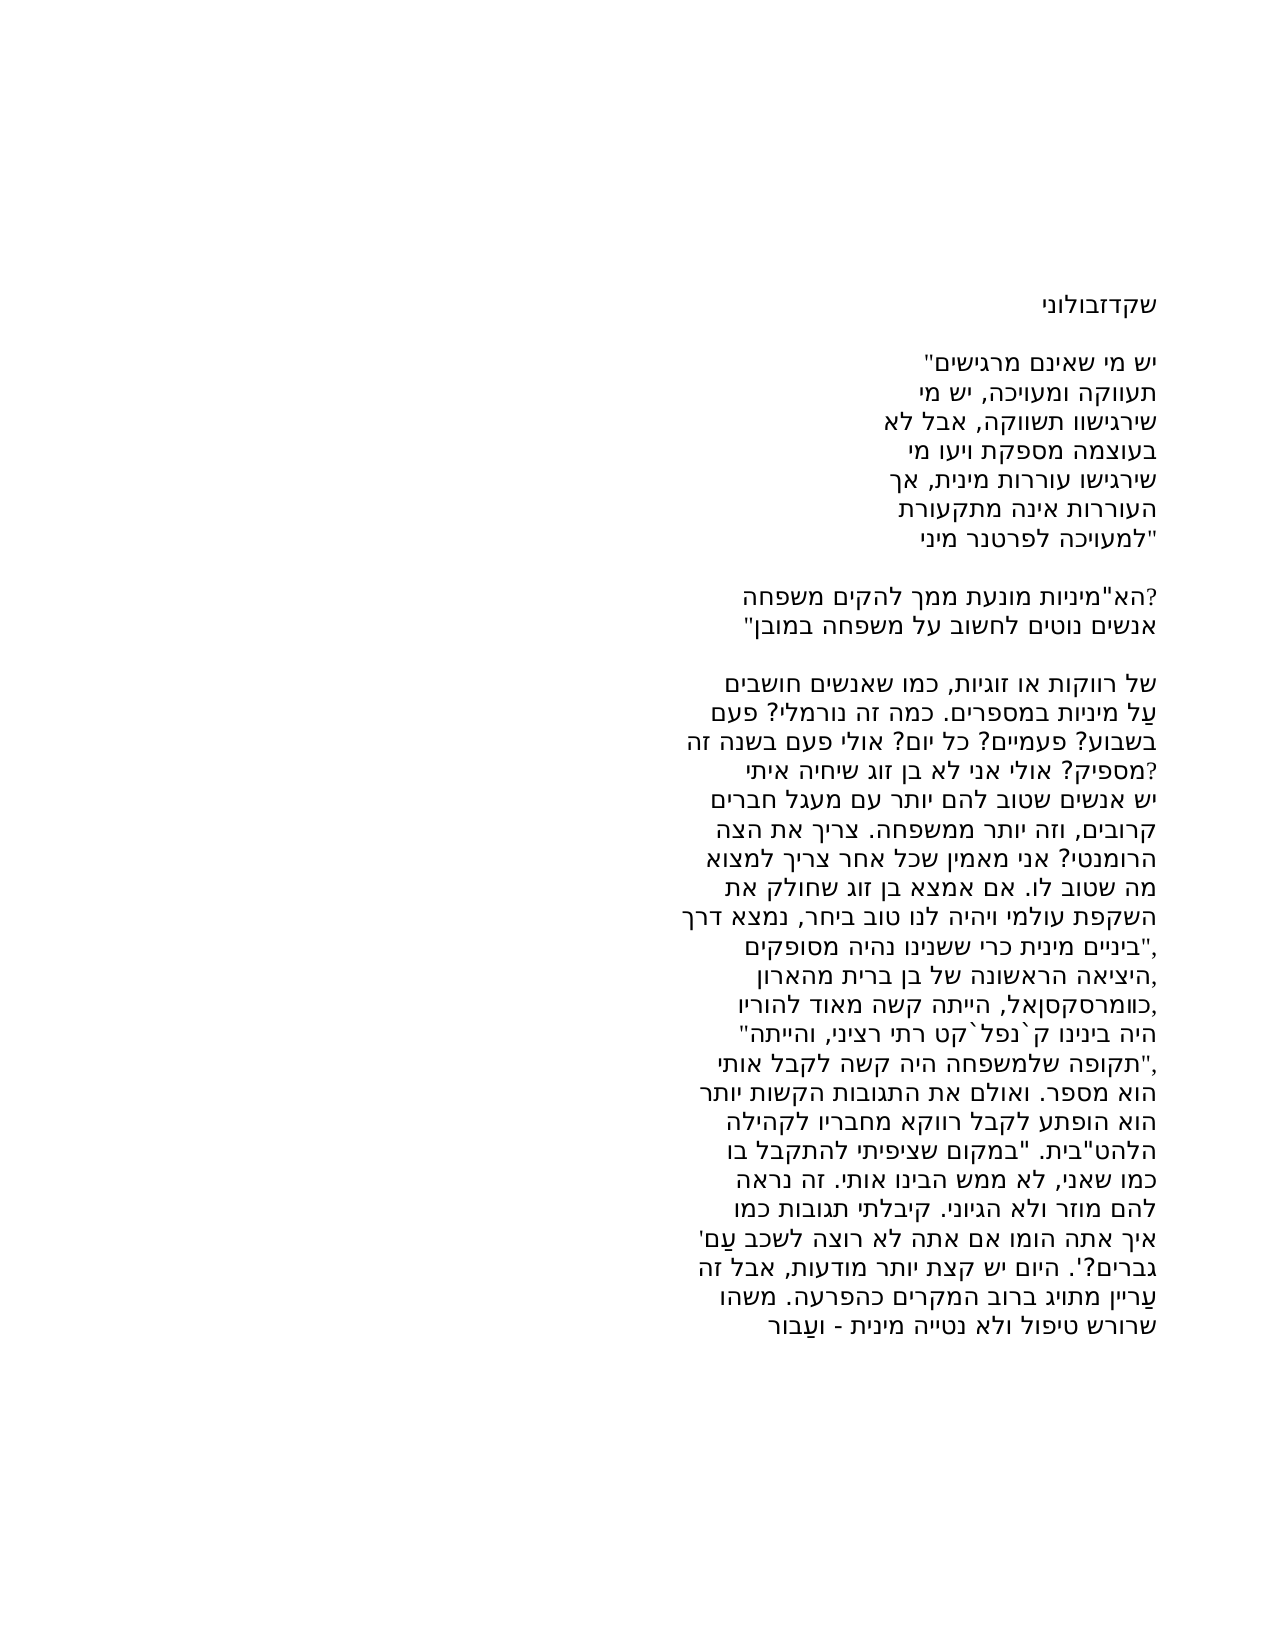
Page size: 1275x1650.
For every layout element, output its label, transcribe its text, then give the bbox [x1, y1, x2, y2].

text בעוצמה מספקת ויעו מי [118, 436, 1157, 465]
text הוא מספר. ואולם את התגובות הקשות יותר [118, 1078, 1157, 1107]
text "אנשים נוטים לחשוב על משפחה במובן [118, 611, 1157, 640]
text "היה בינינו ק`נפל`קט רתי רציני, והייתה [118, 1019, 1157, 1049]
text עַריין מתויג ברוב המקרים כהפרעה. משהו [118, 1282, 1157, 1311]
text ביניים מינית כרי ששנינו נהיה מסופקים", [118, 932, 1157, 961]
text "יש מי שאינם מרגישים [118, 348, 1157, 378]
text קרובים, וזה יותר ממשפחה. צריך את הצה [118, 815, 1157, 844]
text למעויכה לפרטנר מיני" [118, 524, 1157, 553]
text גברים?'. היום יש קצת יותר מודעות, אבל זה [118, 1253, 1157, 1282]
text השקפת עולמי ויהיה לנו טוב ביחר, נמצא דרך [118, 902, 1157, 932]
text הוא הופתע לקבל רווקא מחבריו לקהילה [118, 1107, 1157, 1136]
text הלהט"בית. "במקום שציפיתי להתקבל בו [118, 1136, 1157, 1165]
text כמו שאני, לא ממש הבינו אותי. זה נראה [118, 1165, 1157, 1194]
text יש אנשים שטוב להם יותר עם מעגל חברים [118, 786, 1157, 815]
text העוררות אינה מתקעורת [118, 494, 1157, 524]
text הרומנטי? אני מאמין שכל אחר צריך למצוא [118, 844, 1157, 873]
text שירגישו עוררות מינית, אך [118, 465, 1157, 494]
text 'איך אתה הומו אם אתה לא רוצה לשכב עַם [118, 1224, 1157, 1253]
text מספיק? אולי אני לא בן זוג שיחיה איתי? [118, 756, 1157, 786]
text בשבוע? פעמיים? כל יום? אולי פעם בשנה זה [118, 727, 1157, 756]
text כװמרסקסןאל, הייתה קשה מאוד להוריו, [118, 990, 1157, 1019]
text עַל מיניות במספרים. כמה זה נורמלי? פעם [118, 698, 1157, 727]
text היציאה הראשונה של בן ברית מהארון, [118, 961, 1157, 990]
text של רווקות או זוגיות, כמו שאנשים חושבים [118, 669, 1157, 698]
text הא"מיניות מונעת ממך להקים משפחה? [118, 582, 1157, 611]
text תקופה שלמשפחה היה קשה לקבל אותי", [118, 1049, 1157, 1078]
text שרורש טיפול ולא נטייה מינית - ועַבור [118, 1311, 1157, 1341]
text שקדזבולוני [118, 291, 1157, 320]
text מה שטוב לו. אם אמצא בן זוג שחולק את [118, 873, 1157, 902]
text להם מוזר ולא הגיוני. קיבלתי תגובות כמו [118, 1194, 1157, 1224]
text תעווקה ומעויכה, יש מי [118, 378, 1157, 407]
text שירגישוו תשווקה, אבל לא [118, 407, 1157, 436]
